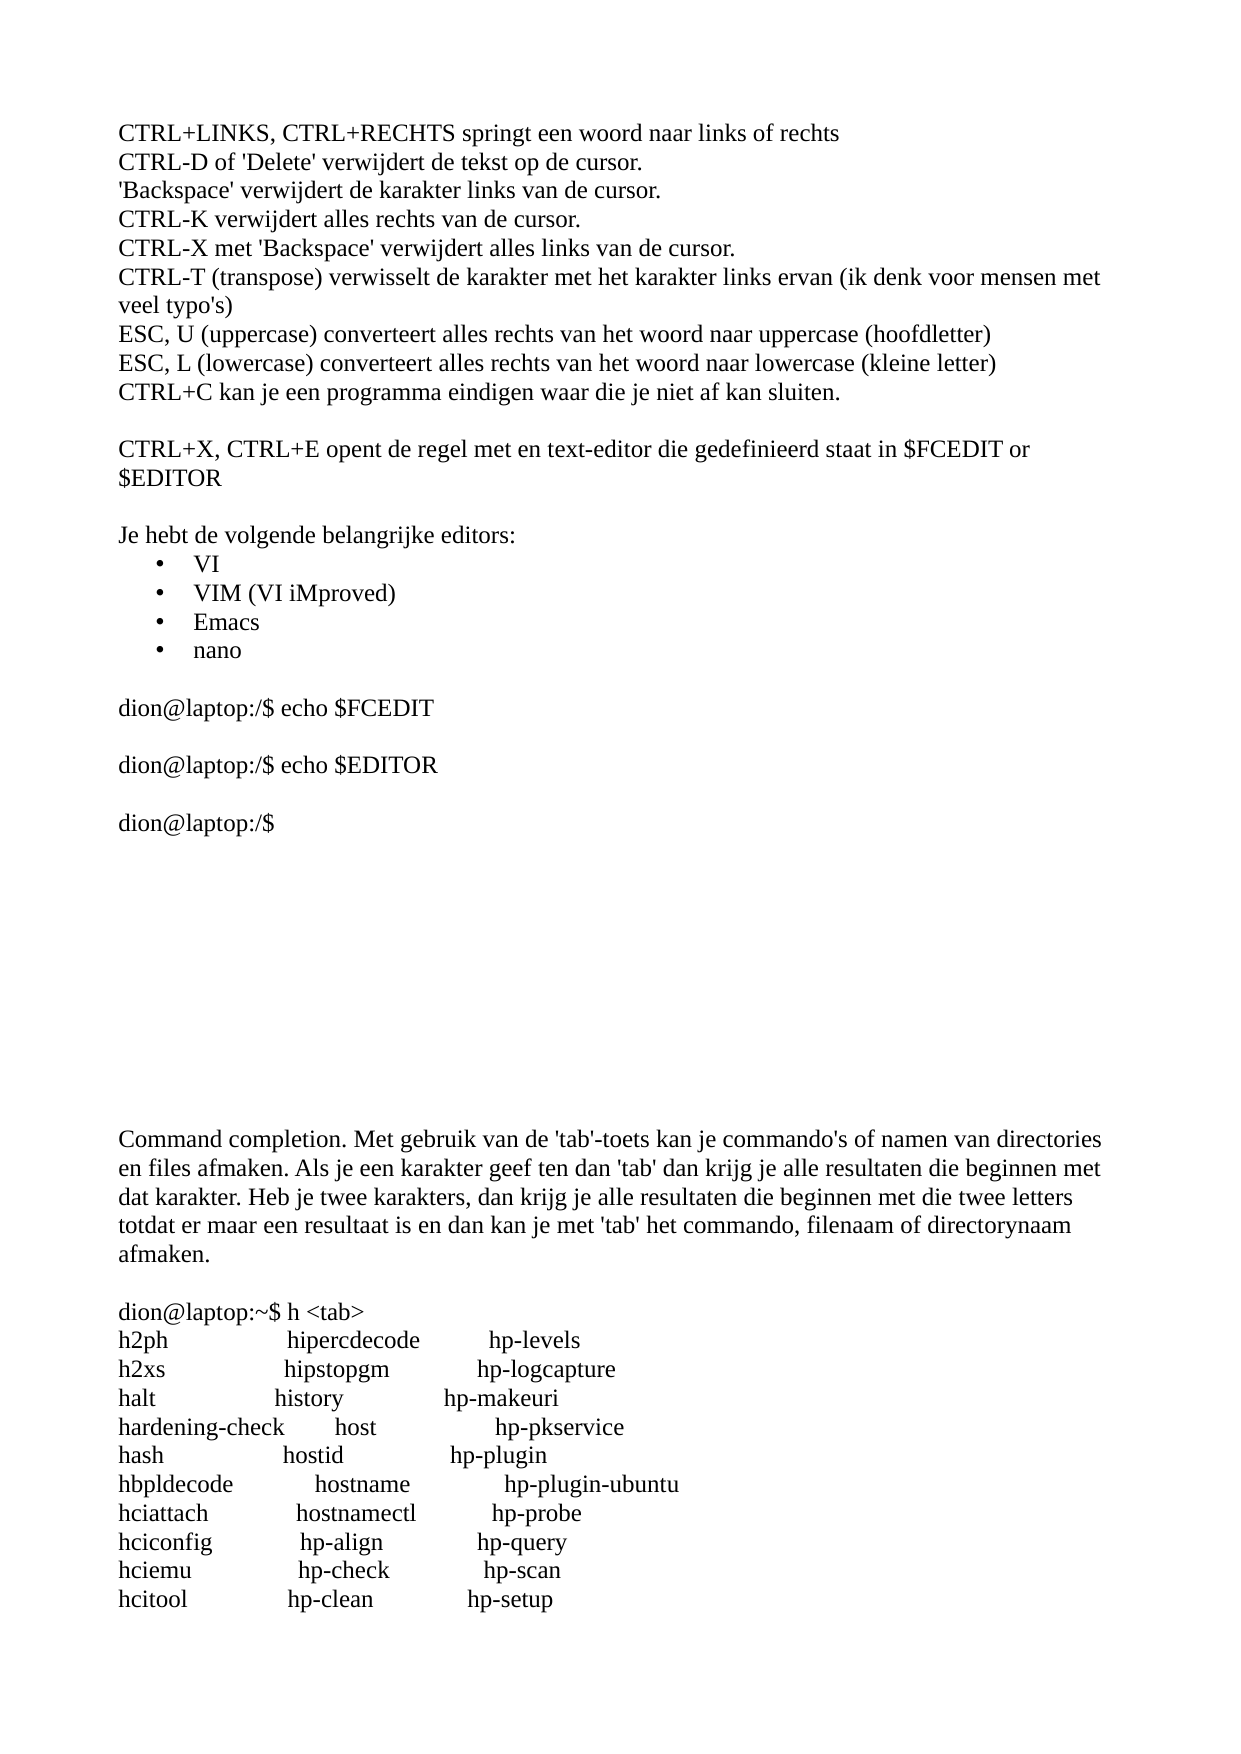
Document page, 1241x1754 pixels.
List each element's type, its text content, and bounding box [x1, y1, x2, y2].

text Command completion. Met gebruik van de 'tab'-toets kan je commando's of namen van directories en files afmaken. Als je een karakter geef ten dan 'tab' dan krijg je alle resultaten die beginnen met dat karakter. Heb je twee karakters, dan krijg je alle resultaten die beginnen met die twee letters totdat er maar een resultaat is en dan kan je met 'tab' het commando, filenaam of directorynaam afmaken. [118, 1124, 1122, 1268]
list Emacs [156, 607, 1122, 636]
text CTRL-K verwijdert alles rechts van de cursor. [118, 204, 1122, 233]
text dion@laptop:~$ h <tab> [118, 1297, 1122, 1326]
list VI [156, 549, 1122, 578]
text hardening-check host hp-pkservice [118, 1412, 1122, 1441]
list nano [156, 636, 1122, 664]
text Je hebt de volgende belangrijke editors: [118, 521, 1122, 549]
text hash hostid hp-plugin [118, 1441, 1122, 1469]
text h2xs hipstopgm hp-logcapture [118, 1354, 1122, 1383]
text hciemu hp-check hp-scan [118, 1556, 1122, 1584]
text dion@laptop:/$ [118, 808, 1122, 837]
text CTRL+C kan je een programma eindigen waar die je niet af kan sluiten. [118, 377, 1122, 406]
text dion@laptop:/$ echo $EDITOR [118, 751, 1122, 779]
text h2ph hipercdecode hp-levels [118, 1326, 1122, 1354]
text halt history hp-makeuri [118, 1383, 1122, 1412]
text hciconfig hp-align hp-query [118, 1527, 1122, 1556]
text CTRL-X met 'Backspace' verwijdert alles links van de cursor. [118, 233, 1122, 262]
list VIM (VI iMproved) [156, 578, 1122, 607]
text CTRL-T (transpose) verwisselt de karakter met het karakter links ervan (ik denk voor mensen met veel typo's) [118, 262, 1122, 319]
text ESC, L (lowercase) converteert alles rechts van het woord naar lowercase (kleine letter) [118, 348, 1122, 377]
text ESC, U (uppercase) converteert alles rechts van het woord naar uppercase (hoofdletter) [118, 319, 1122, 348]
text 'Backspace' verwijdert de karakter links van de cursor. [118, 176, 1122, 204]
text hcitool hp-clean hp-setup [118, 1584, 1122, 1613]
text hciattach hostnamectl hp-probe [118, 1498, 1122, 1527]
text hbpldecode hostname hp-plugin-ubuntu [118, 1469, 1122, 1498]
text CTRL+LINKS, CTRL+RECHTS springt een woord naar links of rechts [118, 118, 1122, 147]
text dion@laptop:/$ echo $FCEDIT [118, 693, 1122, 722]
text CTRL-D of 'Delete' verwijdert de tekst op de cursor. [118, 147, 1122, 176]
text CTRL+X, CTRL+E opent de regel met en text-editor die gedefinieerd staat in $FCEDIT or $EDITOR [118, 434, 1122, 492]
